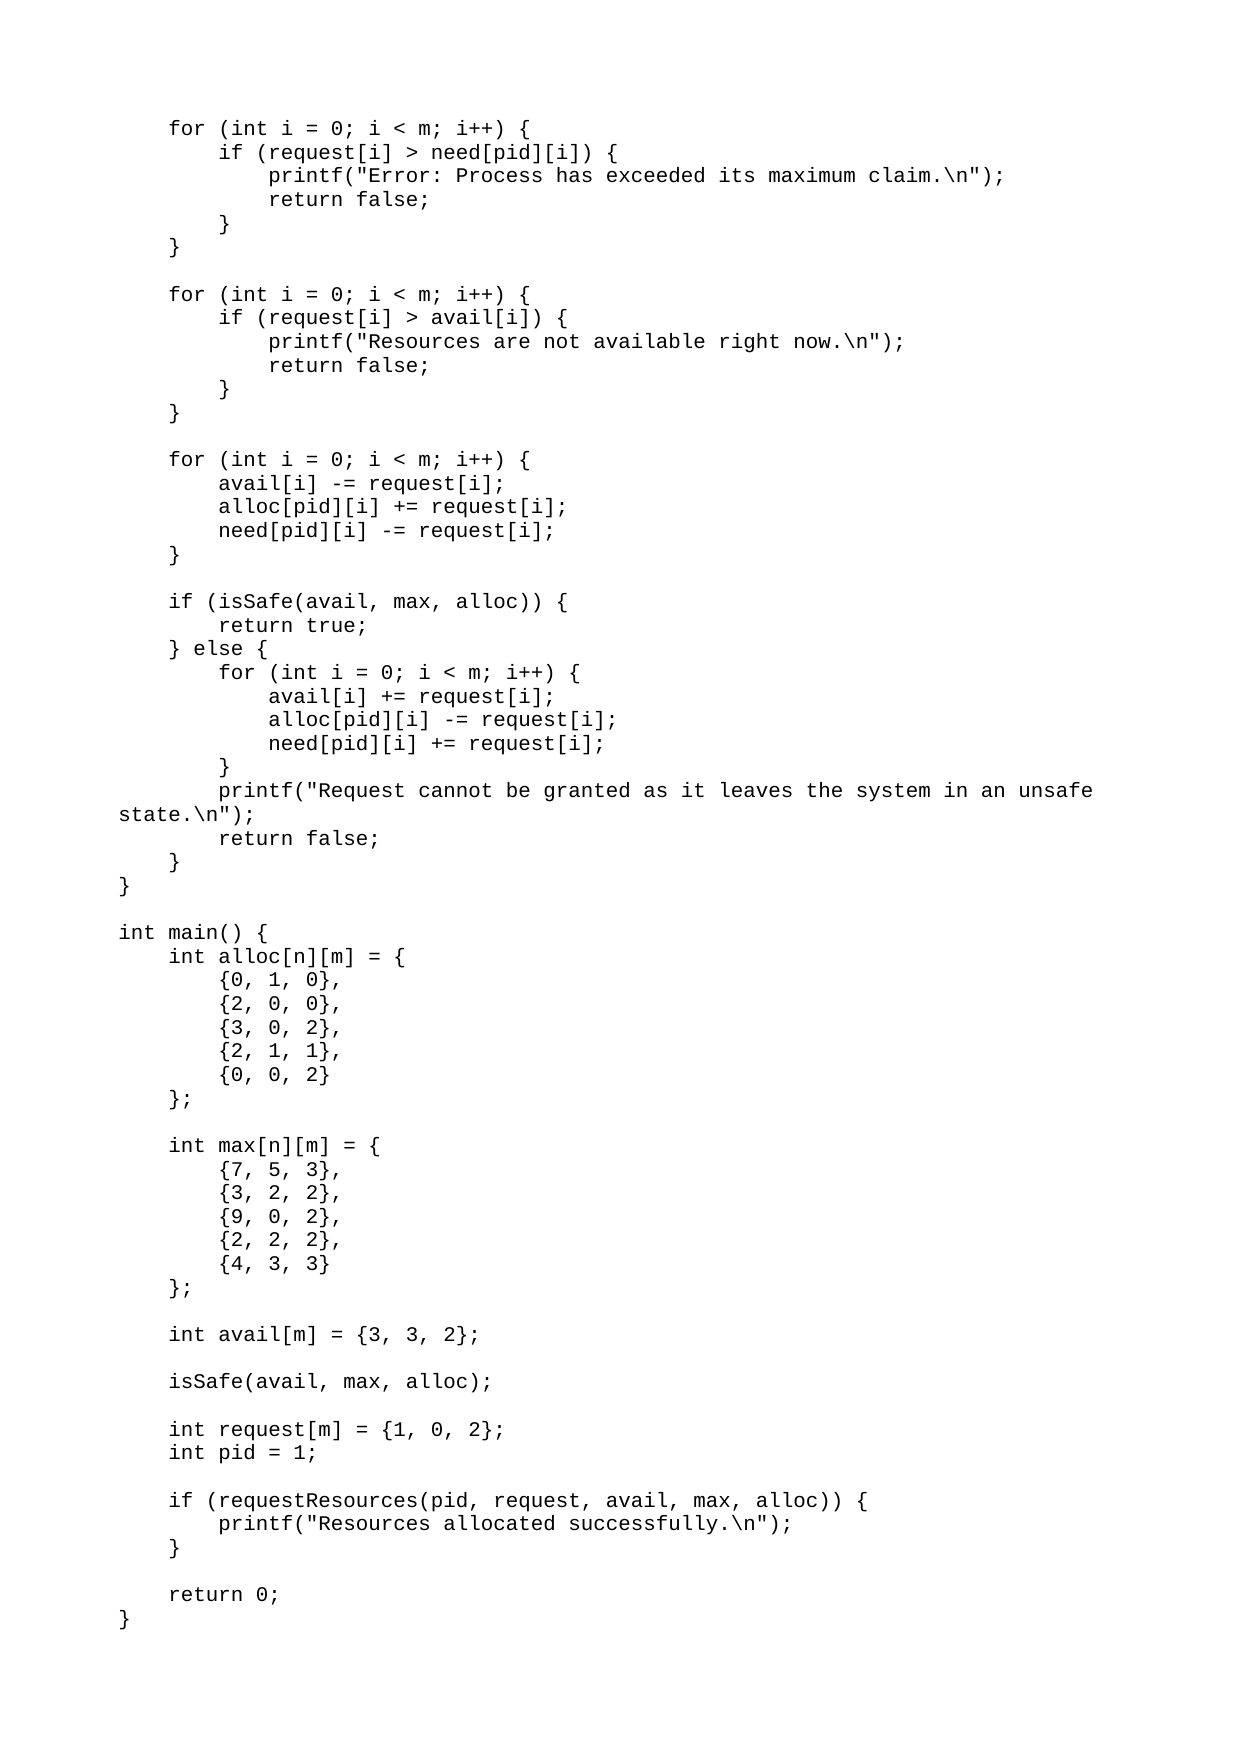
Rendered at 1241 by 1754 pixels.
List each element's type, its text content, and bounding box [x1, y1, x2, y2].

text return true; [118, 615, 1122, 638]
text for (int i = 0; i < m; i++) { [118, 284, 1122, 307]
text } [118, 875, 1122, 898]
text {2, 2, 2}, [118, 1229, 1122, 1253]
text for (int i = 0; i < m; i++) { [118, 662, 1122, 686]
text avail[i] += request[i]; [118, 686, 1122, 709]
text need[pid][i] -= request[i]; [118, 520, 1122, 544]
text printf("Error: Process has exceeded its maximum claim.\n"); [118, 165, 1122, 189]
text avail[i] -= request[i]; [118, 473, 1122, 496]
text printf("Resources allocated successfully.\n"); [118, 1513, 1122, 1537]
text } [118, 236, 1122, 260]
text } [118, 402, 1122, 426]
text for (int i = 0; i < m; i++) { [118, 118, 1122, 142]
text } [118, 1537, 1122, 1561]
text return false; [118, 827, 1122, 851]
text for (int i = 0; i < m; i++) { [118, 449, 1122, 473]
text int request[m] = {1, 0, 2}; [118, 1419, 1122, 1442]
text } [118, 757, 1122, 780]
text }; [118, 1277, 1122, 1300]
text return false; [118, 189, 1122, 213]
text } [118, 544, 1122, 567]
text if (isSafe(avail, max, alloc)) { [118, 591, 1122, 615]
text printf("Request cannot be granted as it leaves the system in an unsafe state.\n"); [118, 780, 1122, 827]
text {3, 2, 2}, [118, 1182, 1122, 1206]
text {4, 3, 3} [118, 1253, 1122, 1277]
text {2, 1, 1}, [118, 1040, 1122, 1064]
text int max[n][m] = { [118, 1135, 1122, 1158]
text alloc[pid][i] -= request[i]; [118, 709, 1122, 733]
text }; [118, 1088, 1122, 1111]
text {0, 0, 2} [118, 1064, 1122, 1088]
text int avail[m] = {3, 3, 2}; [118, 1324, 1122, 1348]
text return false; [118, 354, 1122, 378]
text {2, 0, 0}, [118, 993, 1122, 1017]
text int main() { [118, 922, 1122, 946]
text } [118, 213, 1122, 236]
text {0, 1, 0}, [118, 969, 1122, 993]
text } [118, 1608, 1122, 1631]
text return 0; [118, 1584, 1122, 1608]
text need[pid][i] += request[i]; [118, 733, 1122, 757]
text int pid = 1; [118, 1442, 1122, 1466]
text if (request[i] > avail[i]) { [118, 307, 1122, 331]
text } [118, 378, 1122, 402]
text {3, 0, 2}, [118, 1017, 1122, 1040]
text if (requestResources(pid, request, avail, max, alloc)) { [118, 1489, 1122, 1513]
text int alloc[n][m] = { [118, 946, 1122, 969]
text } else { [118, 638, 1122, 662]
text {9, 0, 2}, [118, 1206, 1122, 1229]
text } [118, 851, 1122, 875]
text {7, 5, 3}, [118, 1158, 1122, 1182]
text isSafe(avail, max, alloc); [118, 1371, 1122, 1395]
text printf("Resources are not available right now.\n"); [118, 331, 1122, 354]
text if (request[i] > need[pid][i]) { [118, 142, 1122, 165]
text alloc[pid][i] += request[i]; [118, 496, 1122, 520]
